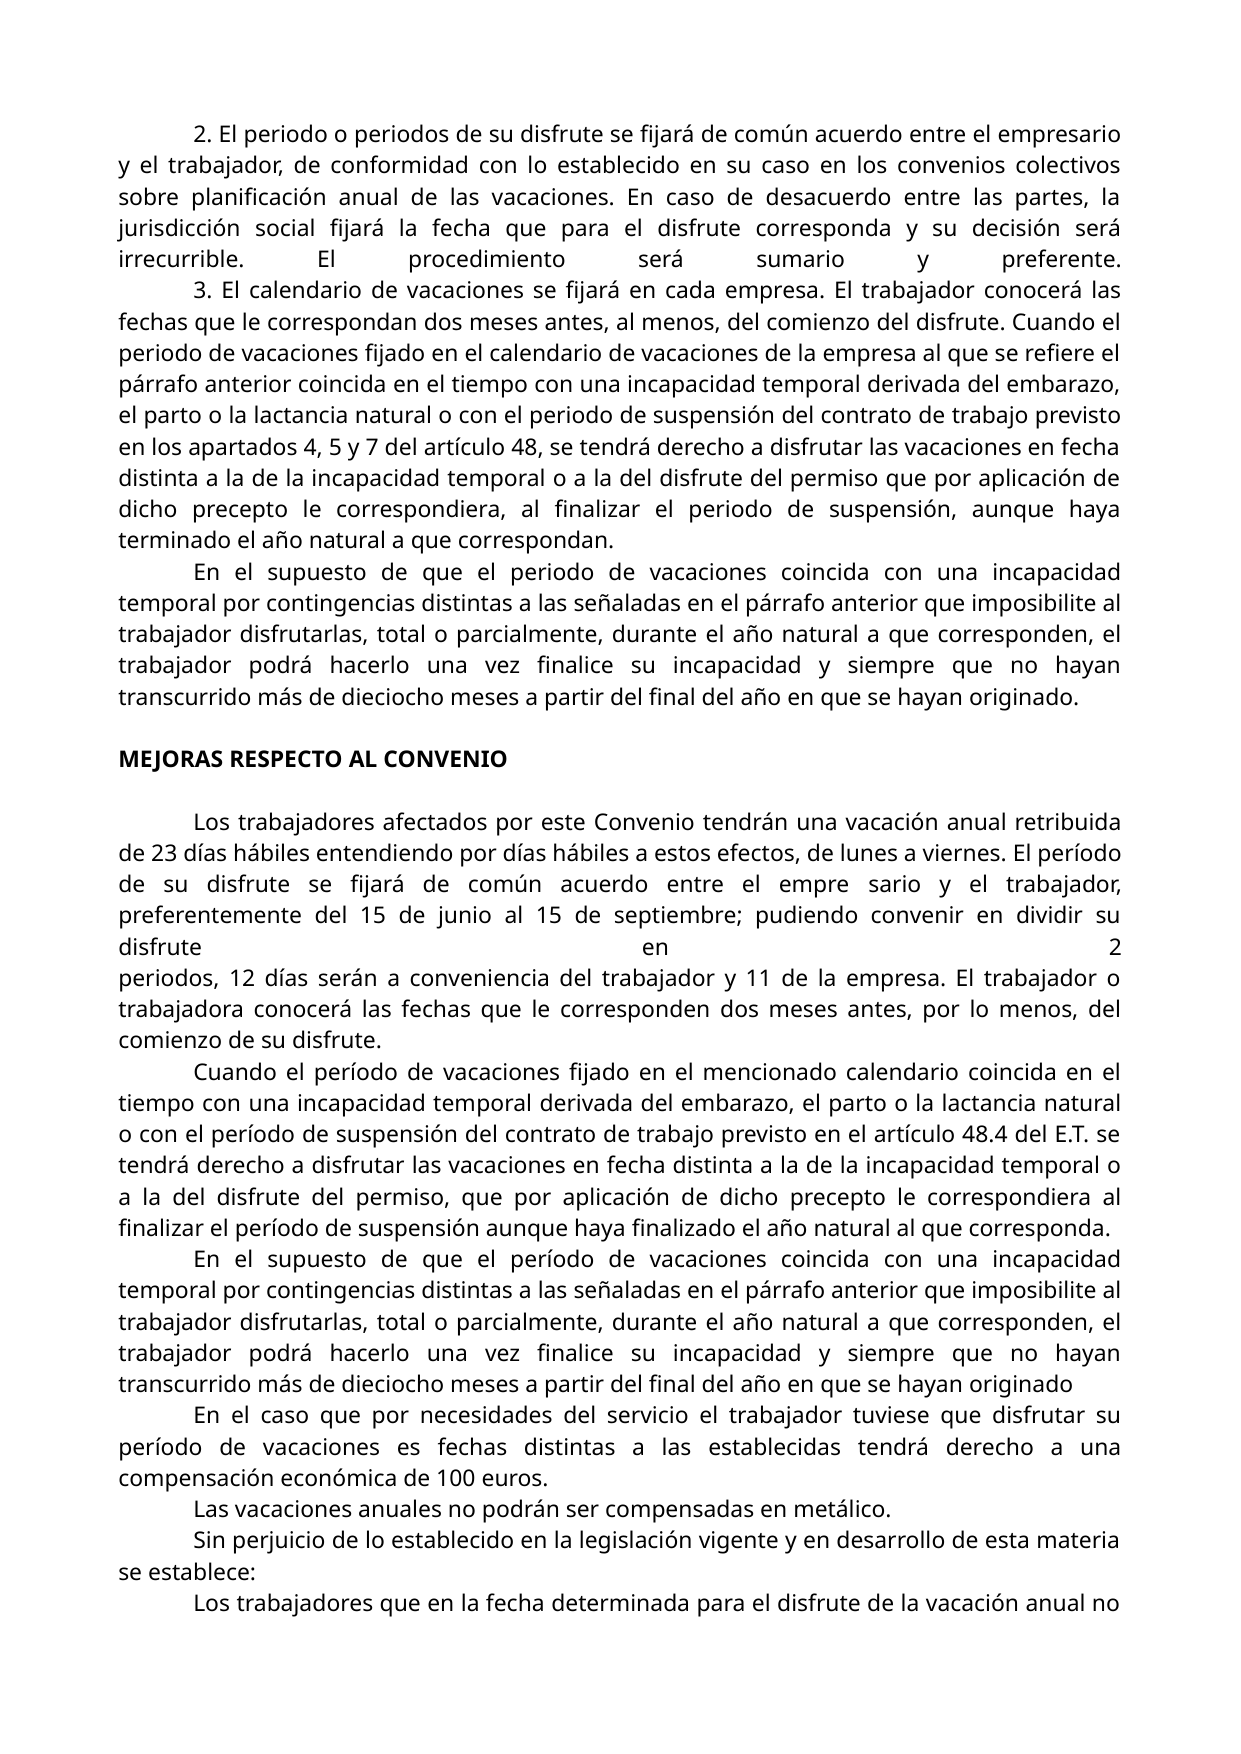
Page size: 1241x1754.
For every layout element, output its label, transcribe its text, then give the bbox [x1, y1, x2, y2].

text Cuando el período de vacaciones fijado en el mencionado calendario coincida en el tiempo con una incapacidad temporal derivada del embarazo, el parto o la lactancia natural o con el período de suspensión del contrato de trabajo previsto en el artículo 48.4 del E.T. se tendrá derecho a disfrutar las vacaciones en fecha distinta a la de la incapacidad temporal o a la del disfrute del permiso, que por aplicación de dicho precepto le correspondiera al finalizar el período de suspensión aunque haya finalizado el año natural al que corresponda. [118, 1056, 1122, 1243]
text Los trabajadores que en la fecha determinada para el disfrute de la vacación anual no [118, 1587, 1122, 1618]
text Los trabajadores afectados por este Convenio tendrán una vacación anual retribuida de 23 días hábiles entendiendo por días hábiles a estos efectos, de lunes a viernes. El período de su disfrute se fijará de común acuerdo entre el empre sario y el trabajador, preferentemente del 15 de junio al 15 de septiembre; pudiendo convenir en dividir su disfrute en 2 periodos, 12 días serán a conveniencia del trabajador y 11 de la empresa. El trabajador o trabajadora conocerá las fechas que le corresponden dos meses antes, por lo menos, del comienzo de su disfrute. [118, 806, 1122, 1056]
text Las vacaciones anuales no podrán ser compensadas en metálico. [118, 1493, 1122, 1524]
text En el supuesto de que el periodo de vacaciones coincida con una incapacidad temporal por contingencias distintas a las señaladas en el párrafo anterior que imposibilite al trabajador disfrutarlas, total o parcialmente, durante el año natural a que corresponden, el trabajador podrá hacerlo una vez finalice su incapacidad y siempre que no hayan transcurrido más de dieciocho meses a partir del final del año en que se hayan originado. [118, 556, 1122, 712]
text 2. El periodo o periodos de su disfrute se fijará de común acuerdo entre el empresario y el trabajador, de conformidad con lo establecido en su caso en los convenios colectivos sobre planificación anual de las vacaciones. En caso de desacuerdo entre las partes, la jurisdicción social fijará la fecha que para el disfrute corresponda y su decisión será irrecurrible. El procedimiento será sumario y preferente. 3. El calendario de vacaciones se fijará en cada empresa. El trabajador conocerá las fechas que le correspondan dos meses antes, al menos, del comienzo del disfrute. Cuando el periodo de vacaciones fijado en el calendario de vacaciones de la empresa al que se refiere el párrafo anterior coincida en el tiempo con una incapacidad temporal derivada del embarazo, el parto o la lactancia natural o con el periodo de suspensión del contrato de trabajo previsto en los apartados 4, 5 y 7 del artículo 48, se tendrá derecho a disfrutar las vacaciones en fecha distinta a la de la incapacidad temporal o a la del disfrute del permiso que por aplicación de dicho precepto le correspondiera, al finalizar el periodo de suspensión, aunque haya terminado el año natural a que correspondan. [118, 118, 1122, 556]
text Sin perjuicio de lo establecido en la legislación vigente y en desarrollo de esta materia se establece: [118, 1524, 1122, 1587]
text En el caso que por necesidades del servicio el trabajador tuviese que disfrutar su período de vacaciones es fechas distintas a las establecidas tendrá derecho a una compensación económica de 100 euros. [118, 1399, 1122, 1493]
text En el supuesto de que el período de vacaciones coincida con una incapacidad temporal por contingencias distintas a las señaladas en el párrafo anterior que imposibilite al trabajador disfrutarlas, total o parcialmente, durante el año natural a que corresponden, el trabajador podrá hacerlo una vez finalice su incapacidad y siempre que no hayan transcurrido más de dieciocho meses a partir del final del año en que se hayan originado [118, 1243, 1122, 1399]
text MEJORAS RESPECTO AL CONVENIO [118, 743, 1122, 774]
